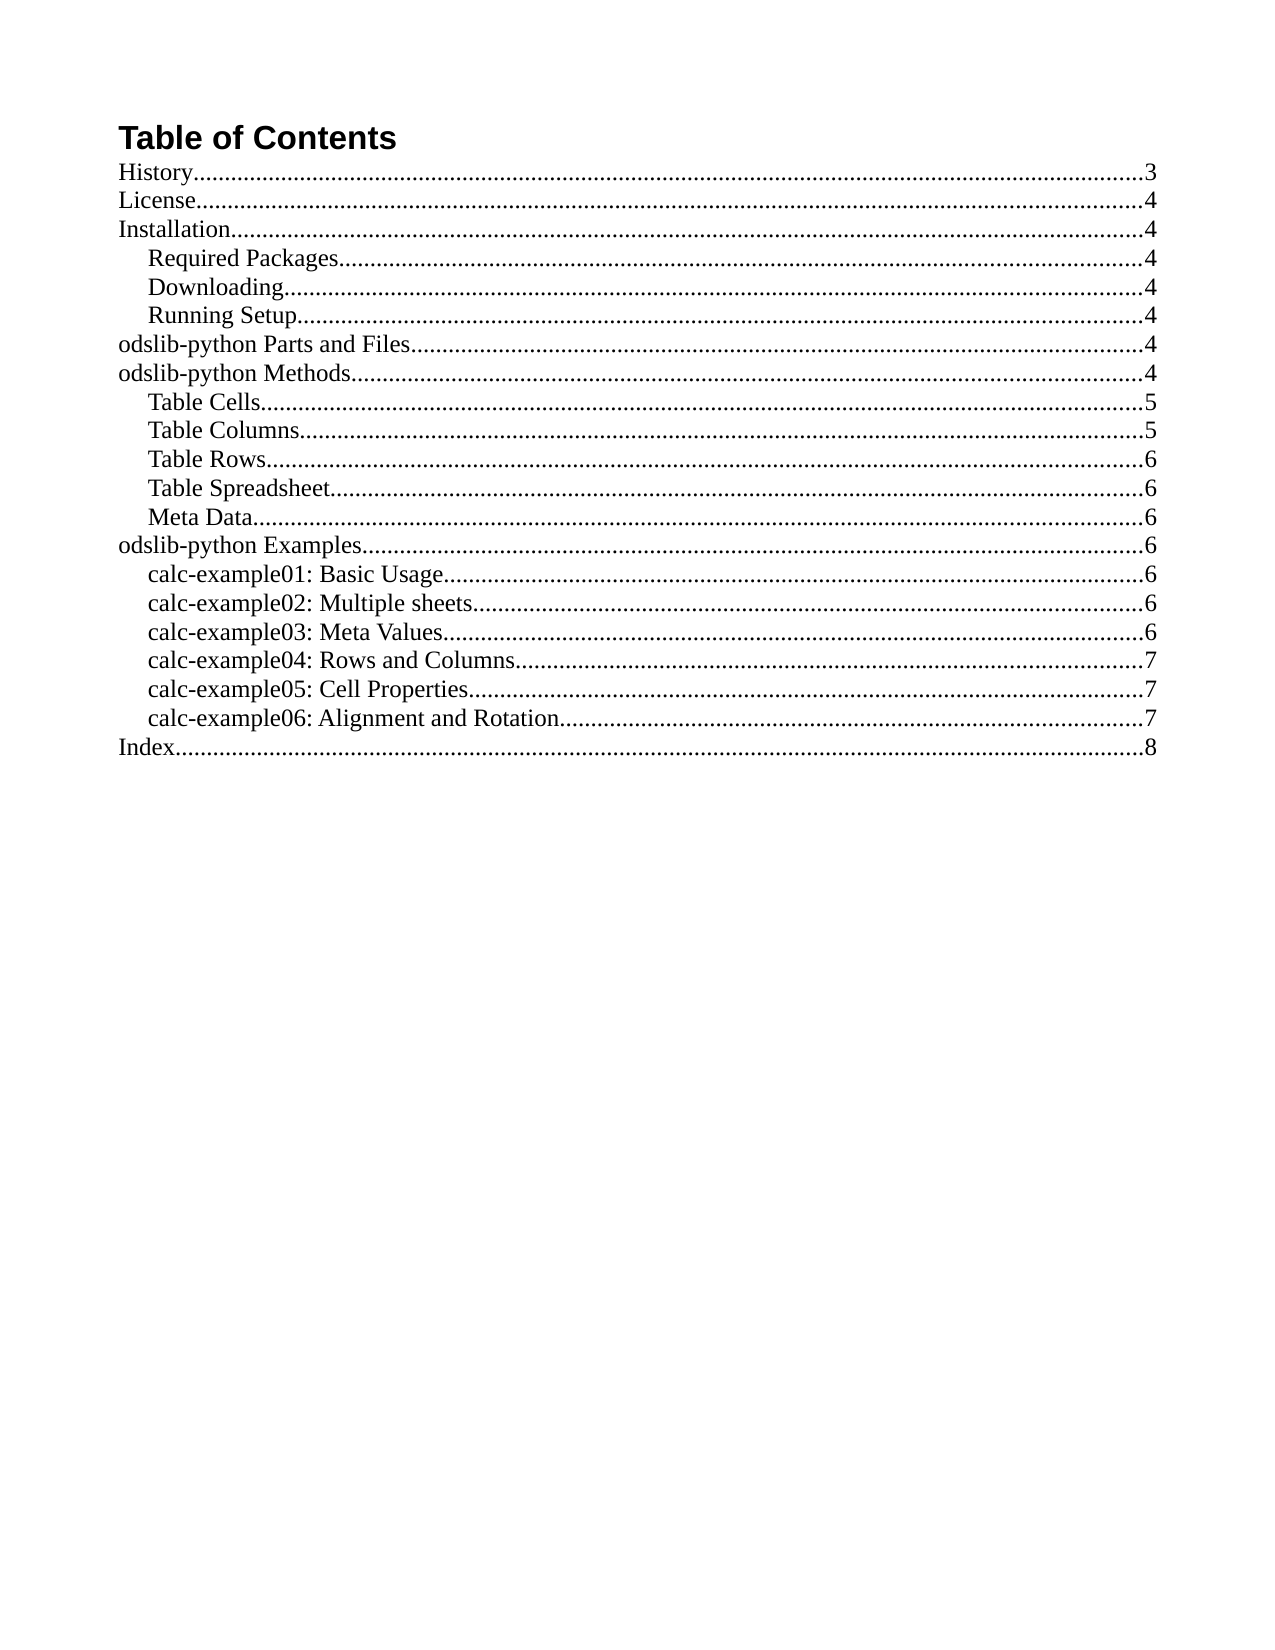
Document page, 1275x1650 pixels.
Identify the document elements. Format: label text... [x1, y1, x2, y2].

text odslib-python Examples 6 [118, 530, 1157, 559]
text Index 8 [118, 732, 1157, 760]
text Required Packages 4 [148, 243, 1157, 272]
text calc-example04: Rows and Columns 7 [148, 645, 1157, 674]
text calc-example02: Multiple sheets 6 [148, 588, 1157, 617]
text Table Columns 5 [148, 415, 1157, 444]
text Table Cells 5 [148, 387, 1157, 415]
text Running Setup 4 [148, 300, 1157, 329]
text odslib-python Methods 4 [118, 358, 1157, 387]
text Downloading 4 [148, 272, 1157, 300]
text odslib-python Parts and Files 4 [118, 329, 1157, 358]
subtitle Table of Contents [118, 118, 1157, 157]
text Installation 4 [118, 214, 1157, 243]
text calc-example03: Meta Values 6 [148, 617, 1157, 645]
text Table Spreadsheet 6 [148, 473, 1157, 502]
text History 3 [118, 157, 1157, 185]
text calc-example01: Basic Usage 6 [148, 559, 1157, 588]
text Meta Data 6 [148, 502, 1157, 530]
text calc-example05: Cell Properties 7 [148, 674, 1157, 703]
text calc-example06: Alignment and Rotation 7 [148, 703, 1157, 732]
text License 4 [118, 185, 1157, 214]
text Table Rows 6 [148, 444, 1157, 473]
